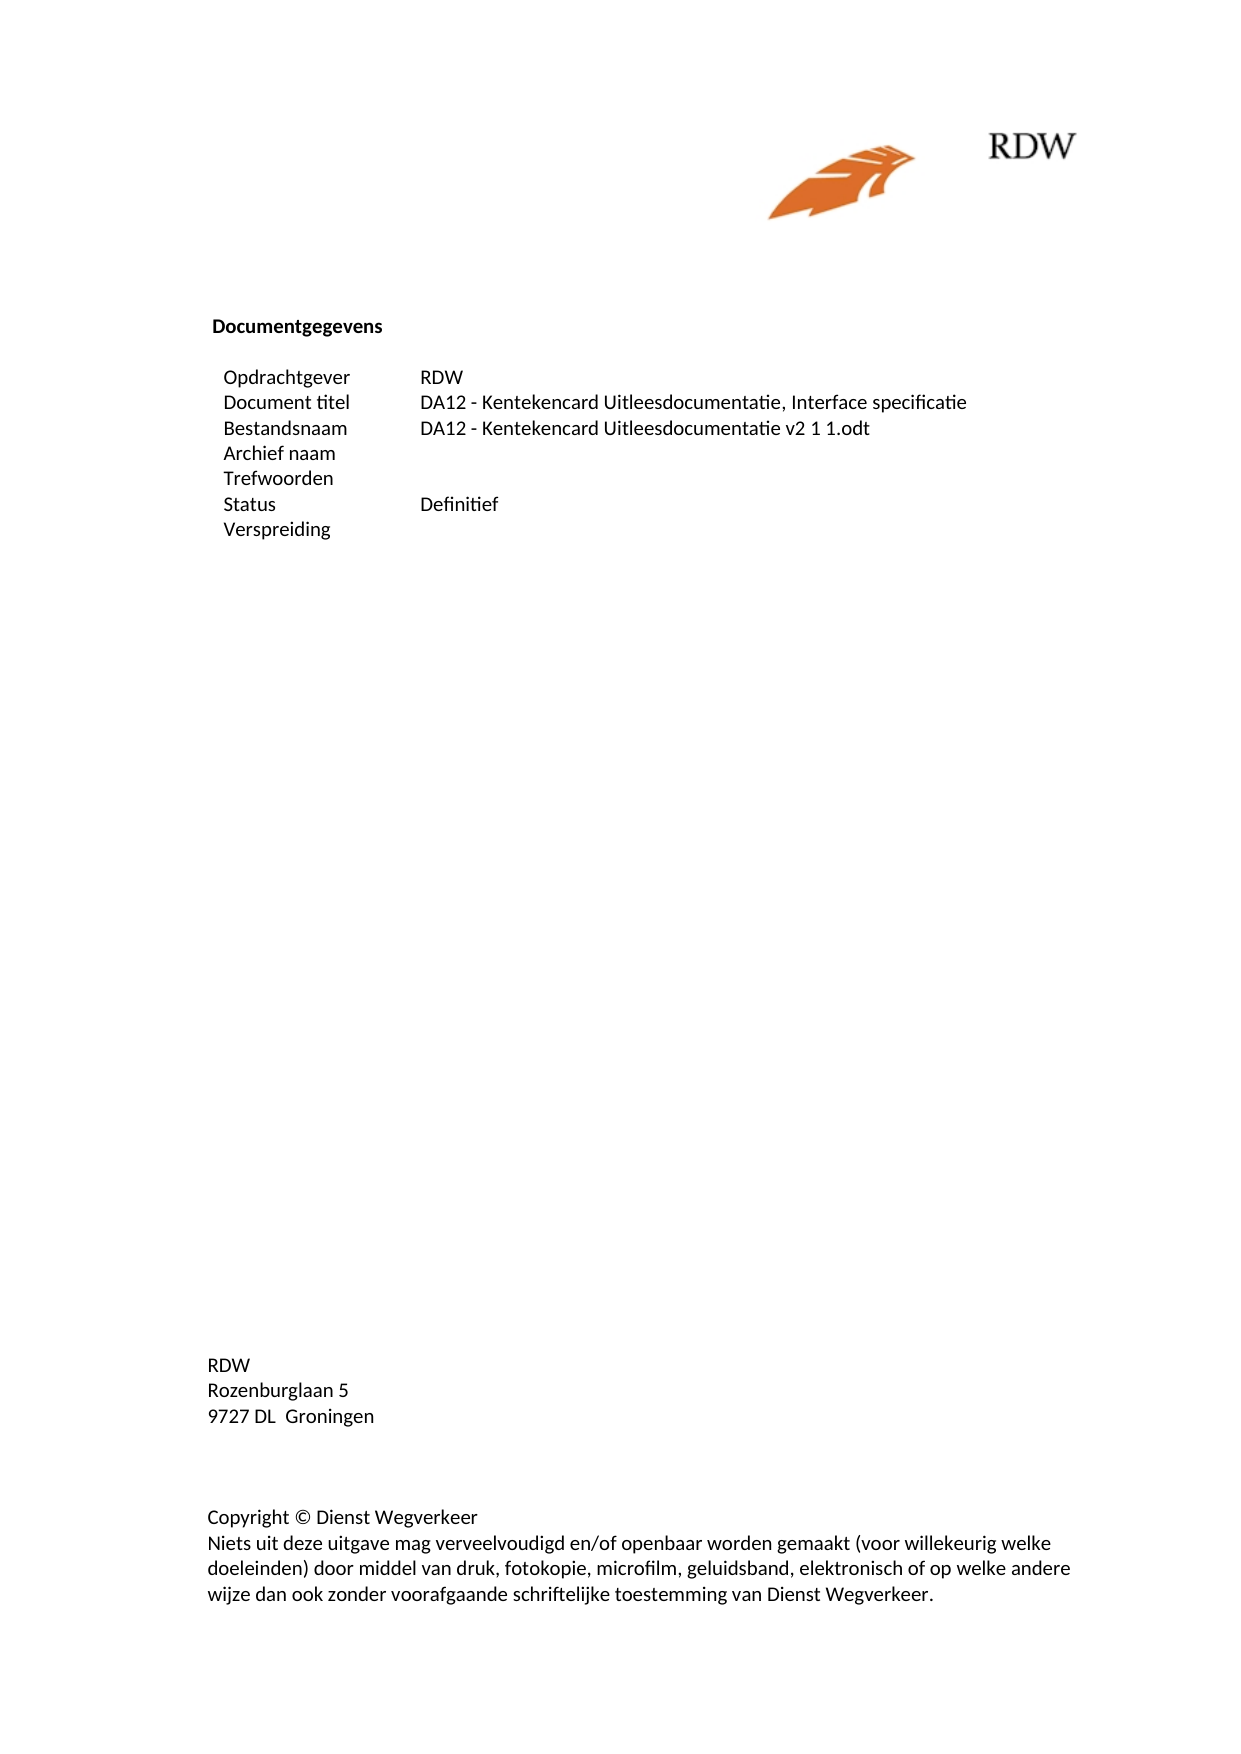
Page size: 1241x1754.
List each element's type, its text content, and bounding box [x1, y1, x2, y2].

table_header RDW [409, 364, 1115, 389]
table_cell [409, 516, 1115, 600]
table_header Opdrachtgever [212, 364, 409, 389]
table_cell [409, 440, 1115, 466]
text Niets uit deze uitgave mag verveelvoudigd en/of openbaar worden gemaakt (voor willekeurig welke doeleinden) door middel van druk, fotokopie, microfilm, geluidsband, elektronisch of op welke andere wijze dan ook zonder voorafgaande schriftelijke toestemming van Dienst Wegverkeer. [207, 1530, 1094, 1606]
table_cell Archief naam [212, 440, 409, 466]
text 9727 DL Groningen [207, 1403, 1094, 1428]
table_cell [409, 466, 1115, 491]
table_cell Bestandsnaam [212, 415, 409, 440]
table_cell Verspreiding [212, 516, 409, 600]
text Rozenburglaan 5 [207, 1377, 1094, 1403]
text Copyright © Dienst Wegverkeer [207, 1504, 1094, 1530]
text RDW [207, 1352, 1094, 1377]
table_cell DA12 - Kentekencard Uitleesdocumentatie v2 1 1.odt [409, 415, 1115, 440]
table_cell Definitief [409, 491, 1115, 516]
table_cell Status [212, 491, 409, 516]
table_cell Document titel [212, 389, 409, 415]
table_cell DA12 - Kentekencard Uitleesdocumentatie, Interface specificatie [409, 389, 1115, 415]
table_cell Trefwoorden [212, 466, 409, 491]
text Documentgegevens [212, 313, 1093, 338]
